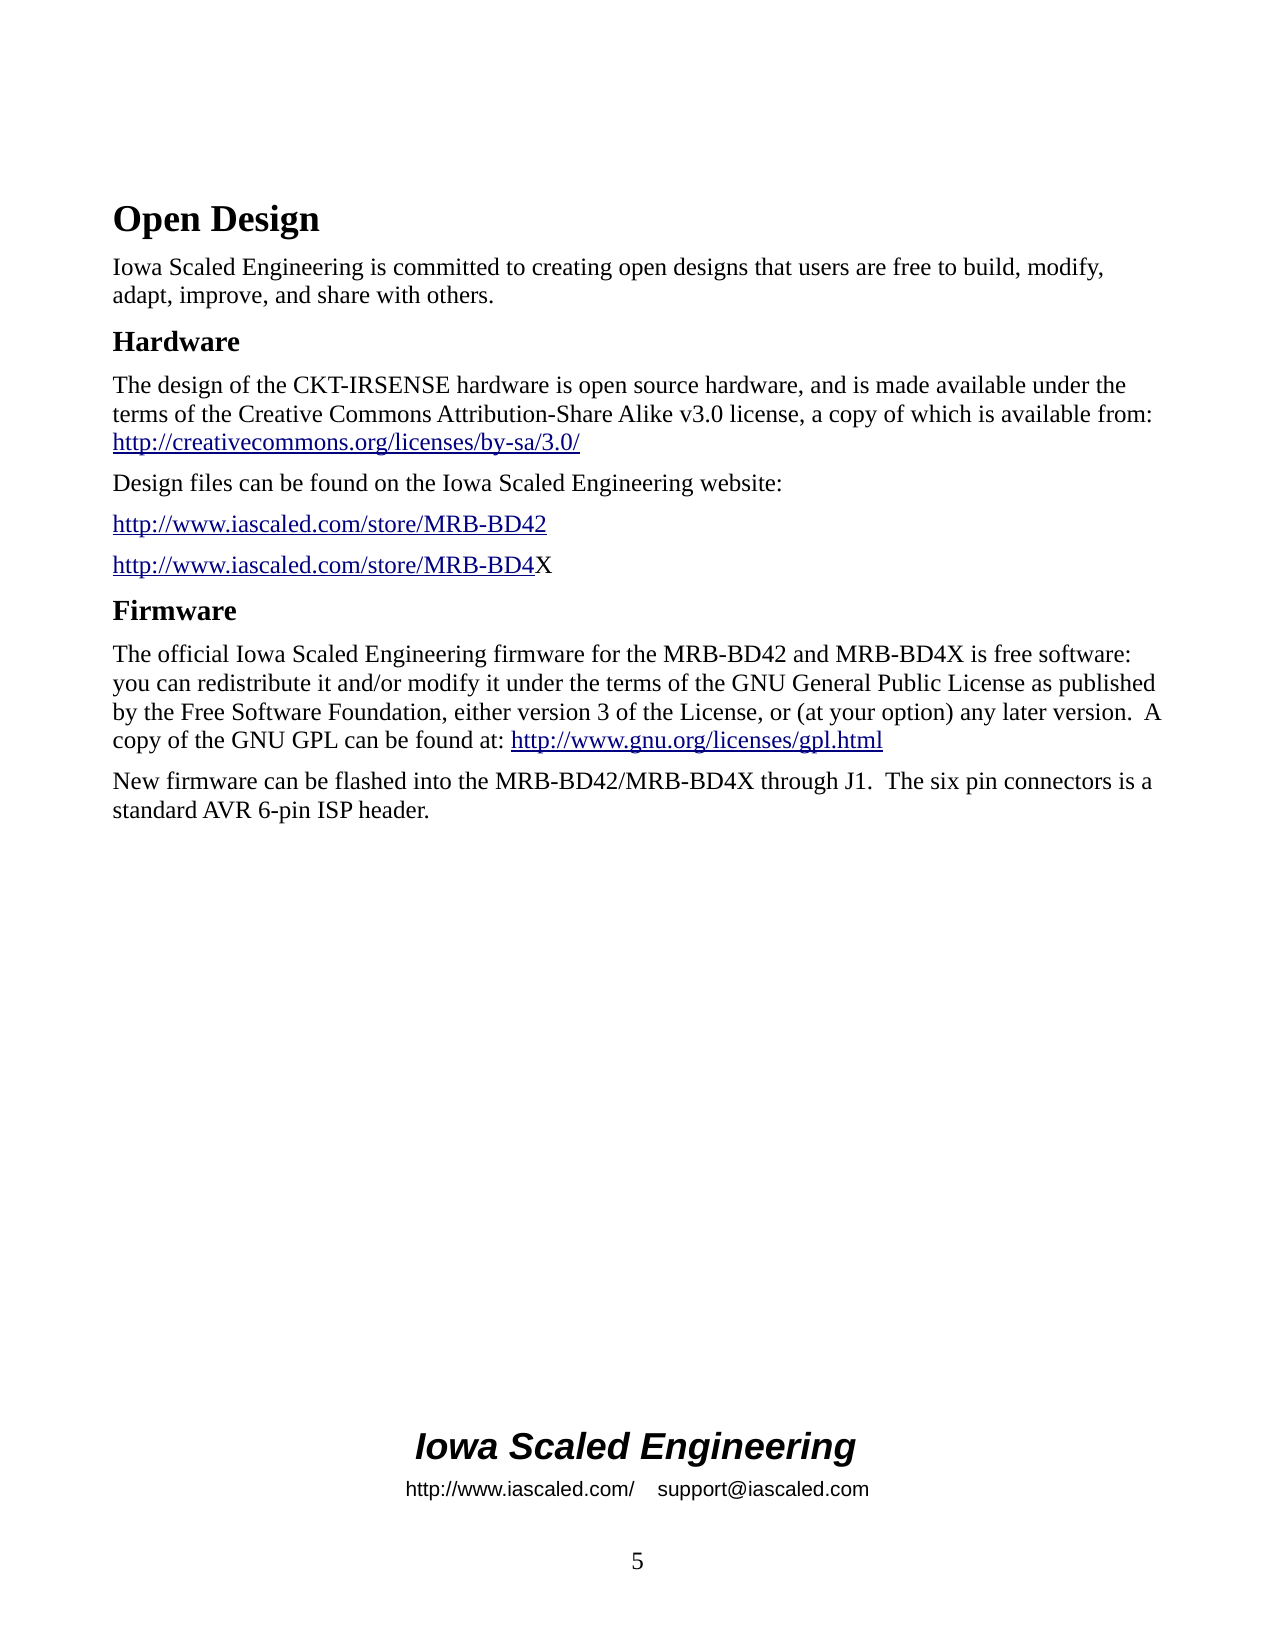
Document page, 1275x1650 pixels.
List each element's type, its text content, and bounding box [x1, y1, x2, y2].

text The official Iowa Scaled Engineering firmware for the MRB-BD42 and MRB-BD4X is free software: you can redistribute it and/or modify it under the terms of the GNU General Public License as published by the Free Software Foundation, either version 3 of the License, or (at your option) any later version. A copy of the GNU GPL can be found at: http://www.gnu.org/licenses/gpl.html [112, 639, 1162, 754]
subtitle Hardware [112, 324, 1162, 357]
text Design files can be found on the Iowa Scaled Engineering website: [112, 468, 1162, 497]
text New firmware can be flashed into the MRB-BD42/MRB-BD4X through J1. The six pin connectors is a standard AVR 6-pin ISP header. [112, 766, 1162, 823]
text http://www.iascaled.com/ support@iascaled.com [337, 1476, 937, 1500]
text http://www.iascaled.com/store/MRB-BD42 [112, 509, 1162, 538]
subtitle Firmware [112, 593, 1162, 627]
text Iowa Scaled Engineering is committed to creating open designs that users are free to build, modify, adapt, improve, and share with others. [112, 252, 1162, 309]
text http://www.iascaled.com/store/MRB-BD4X [112, 550, 1162, 578]
text The design of the CKT-IRSENSE hardware is open source hardware, and is made available under the terms of the Creative Commons Attribution-Share Alike v3.0 license, a copy of which is available from: http://creativecommons.org/licenses/by-sa/3.0/ [112, 370, 1162, 456]
text Iowa Scaled Engineering [337, 1424, 937, 1467]
subtitle Open Design [112, 196, 1162, 239]
